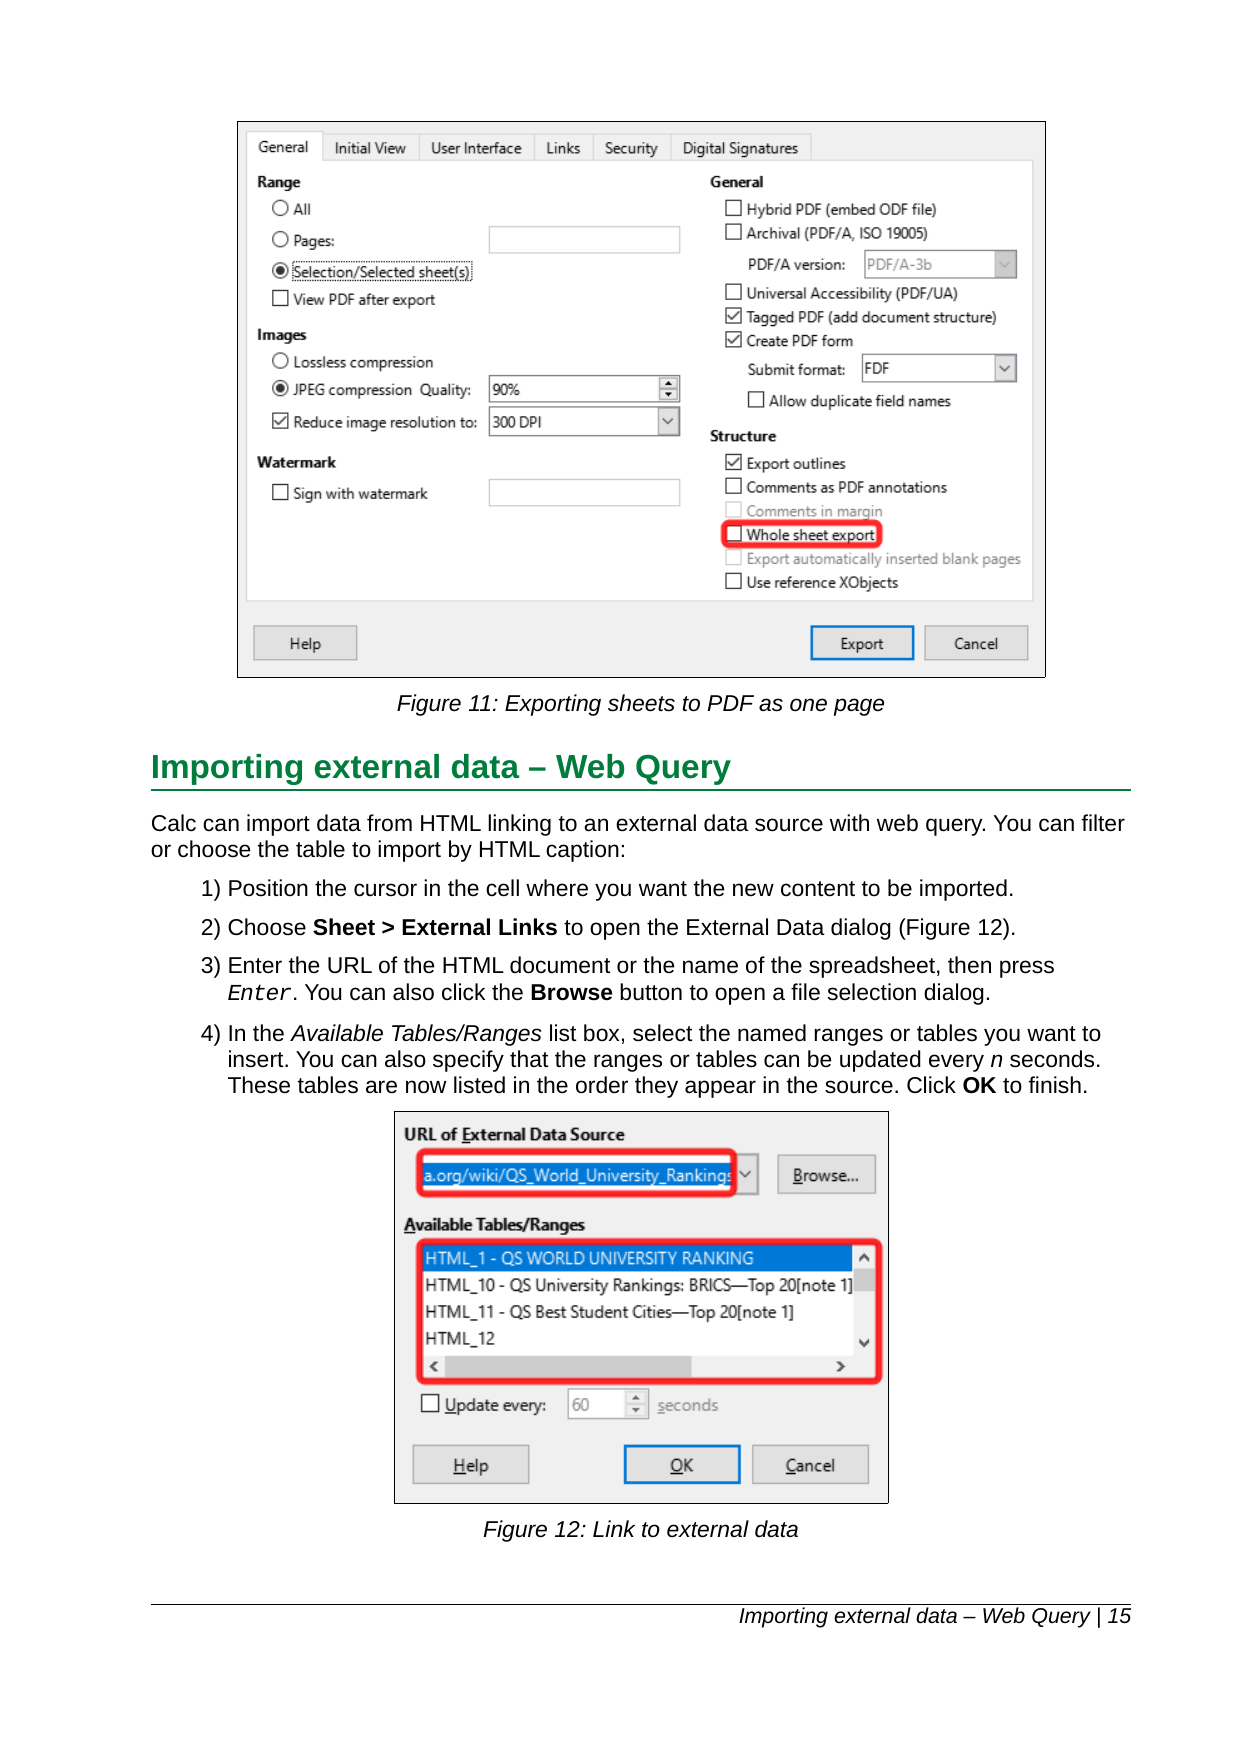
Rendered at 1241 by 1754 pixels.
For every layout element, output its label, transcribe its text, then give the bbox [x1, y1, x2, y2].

text Figure 11: Exporting sheets to PDF as one page [237, 690, 1045, 716]
subtitle Importing external data – Web Query [151, 747, 1131, 789]
list In the Available Tables/Ranges list box, select the named ranges or tables you want to insert. You can also specify that the ranges or tables can be updated every n seconds. These tables are now listed in the order they appear in the source. Click OK to finish. [227, 1020, 1131, 1099]
list Calc can import data from HTML linking to an external data source with web query. You can filter or choose the table to import by HTML caption: [151, 809, 1131, 862]
list Position the cursor in the cell where you want the new content to be imported. [227, 875, 1131, 901]
list Enter the URL of the HTML document or the name of the spreadsheet, then press Enter. You can also click the Browse button to open a file selection dialog. [227, 952, 1131, 1007]
picture [395, 1112, 888, 1503]
picture [238, 122, 1045, 677]
text Figure 12: Link to external data [393, 1516, 888, 1542]
list Choose Sheet > External Links to open the External Data dialog (Figure 12). [227, 914, 1131, 940]
